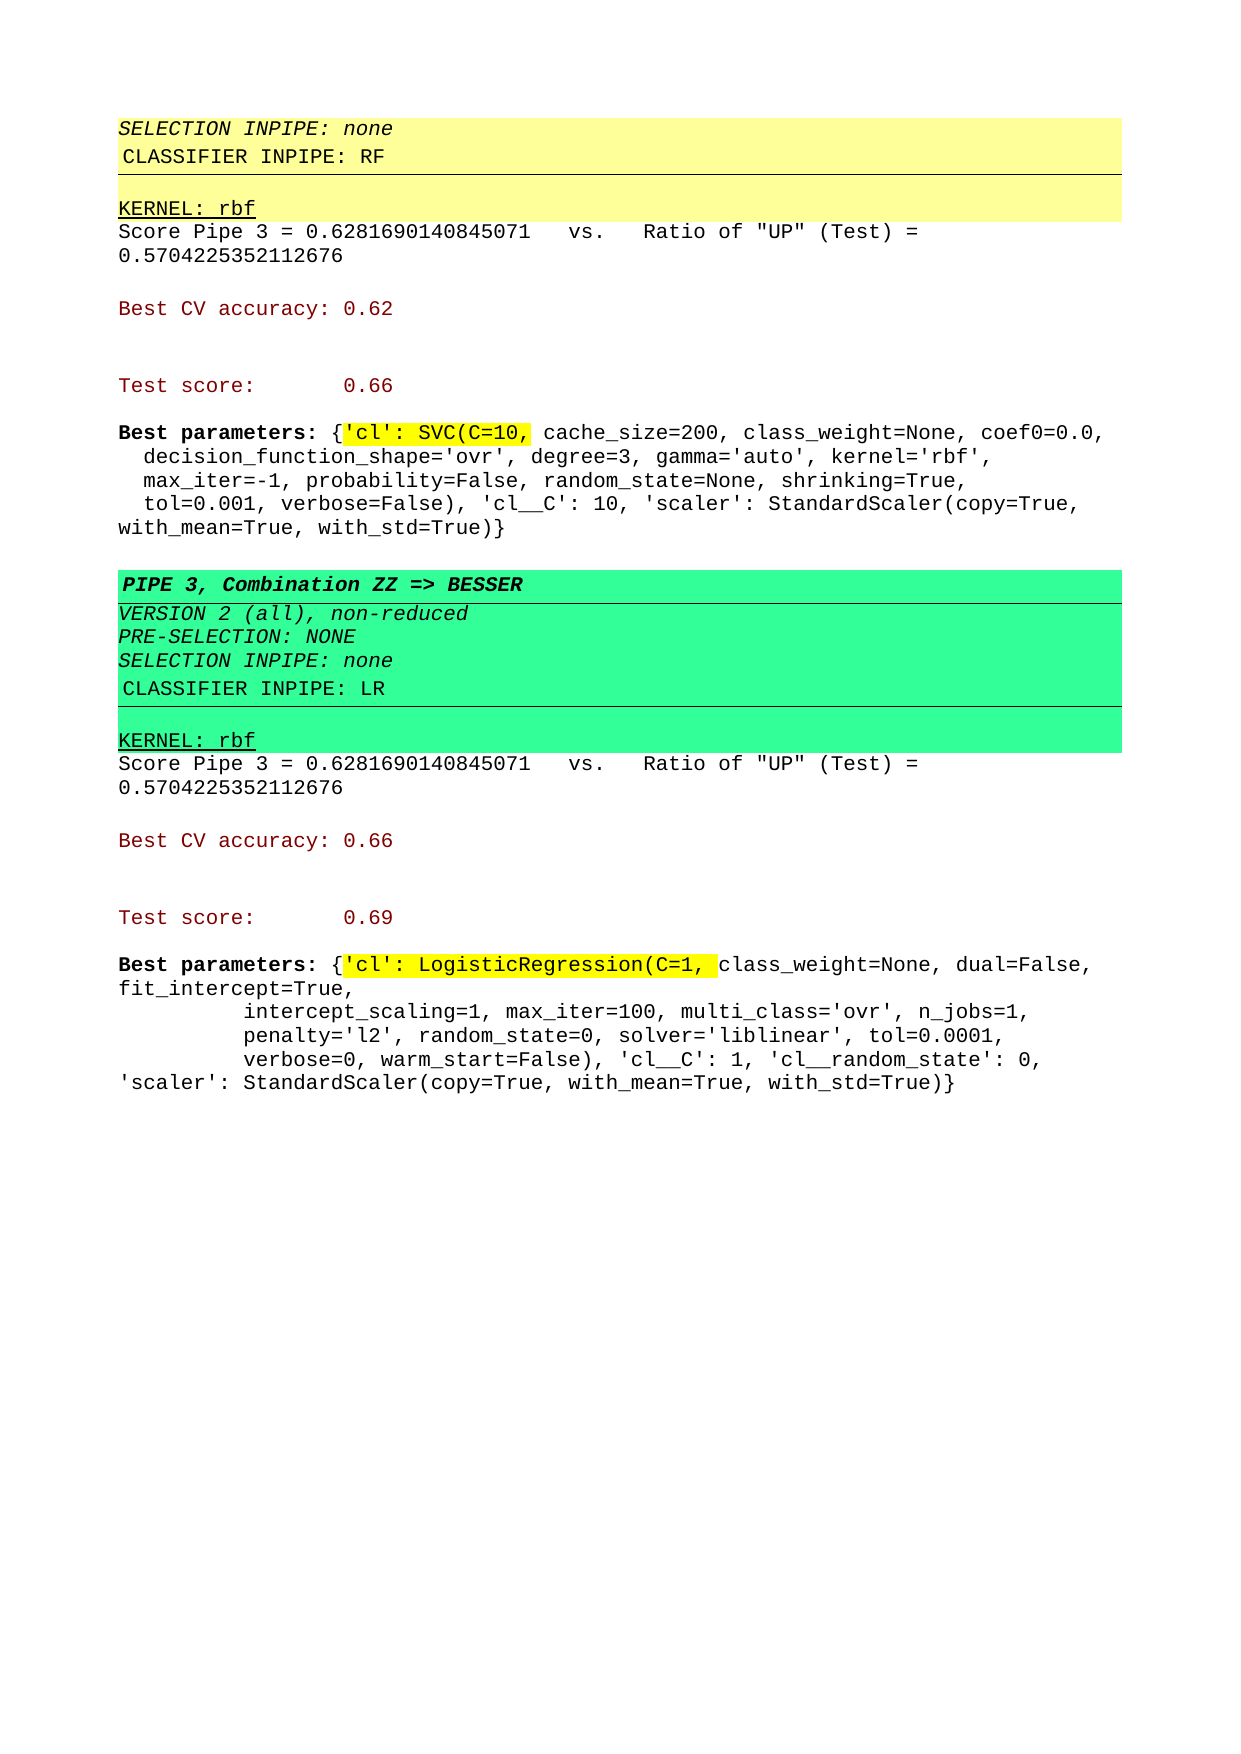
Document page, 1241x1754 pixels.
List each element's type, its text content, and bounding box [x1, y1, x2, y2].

text Test score: 0.69 [118, 907, 1122, 931]
text Best CV accuracy: 0.62 [118, 298, 1122, 322]
text SELECTION INPIPE: none [118, 118, 1122, 142]
text PIPE 3, Combination ZZ => BESSER [118, 570, 1122, 603]
text decision_function_shape='ovr', degree=3, gamma='auto', kernel='rbf', [118, 446, 1122, 470]
text CLASSIFIER INPIPE: LR [118, 673, 1122, 706]
text SELECTION INPIPE: none [118, 650, 1122, 673]
text Score Pipe 3 = 0.6281690140845071 vs. Ratio of "UP" (Test) = 0.5704225352112676 [118, 753, 1122, 801]
text KERNEL: rbf [118, 730, 1122, 753]
text max_iter=-1, probability=False, random_state=None, shrinking=True, [118, 470, 1122, 493]
text VERSION 2 (all), non-reduced [118, 604, 1122, 626]
text CLASSIFIER INPIPE: RF [118, 142, 1122, 174]
text Best parameters: {'cl': LogisticRegression(C=1, class_weight=None, dual=False, fit_intercept=True, [118, 954, 1122, 1001]
text Test score: 0.66 [118, 375, 1122, 399]
text Best CV accuracy: 0.66 [118, 830, 1122, 854]
text intercept_scaling=1, max_iter=100, multi_class='ovr', n_jobs=1, [118, 1001, 1122, 1025]
text PRE-SELECTION: NONE [118, 626, 1122, 650]
text Best parameters: {'cl': SVC(C=10, cache_size=200, class_weight=None, coef0=0.0, [118, 422, 1122, 446]
text Score Pipe 3 = 0.6281690140845071 vs. Ratio of "UP" (Test) = 0.5704225352112676 [118, 222, 1122, 269]
text penalty='l2', random_state=0, solver='liblinear', tol=0.0001, [118, 1025, 1122, 1049]
text tol=0.001, verbose=False), 'cl__C': 10, 'scaler': StandardScaler(copy=True, with_mean=True, with_std=True)} [118, 493, 1122, 541]
text verbose=0, warm_start=False), 'cl__C': 1, 'cl__random_state': 0, 'scaler': StandardScaler(copy=True, with_mean=True, with_std=True)} [118, 1049, 1122, 1096]
text KERNEL: rbf [118, 198, 1122, 222]
